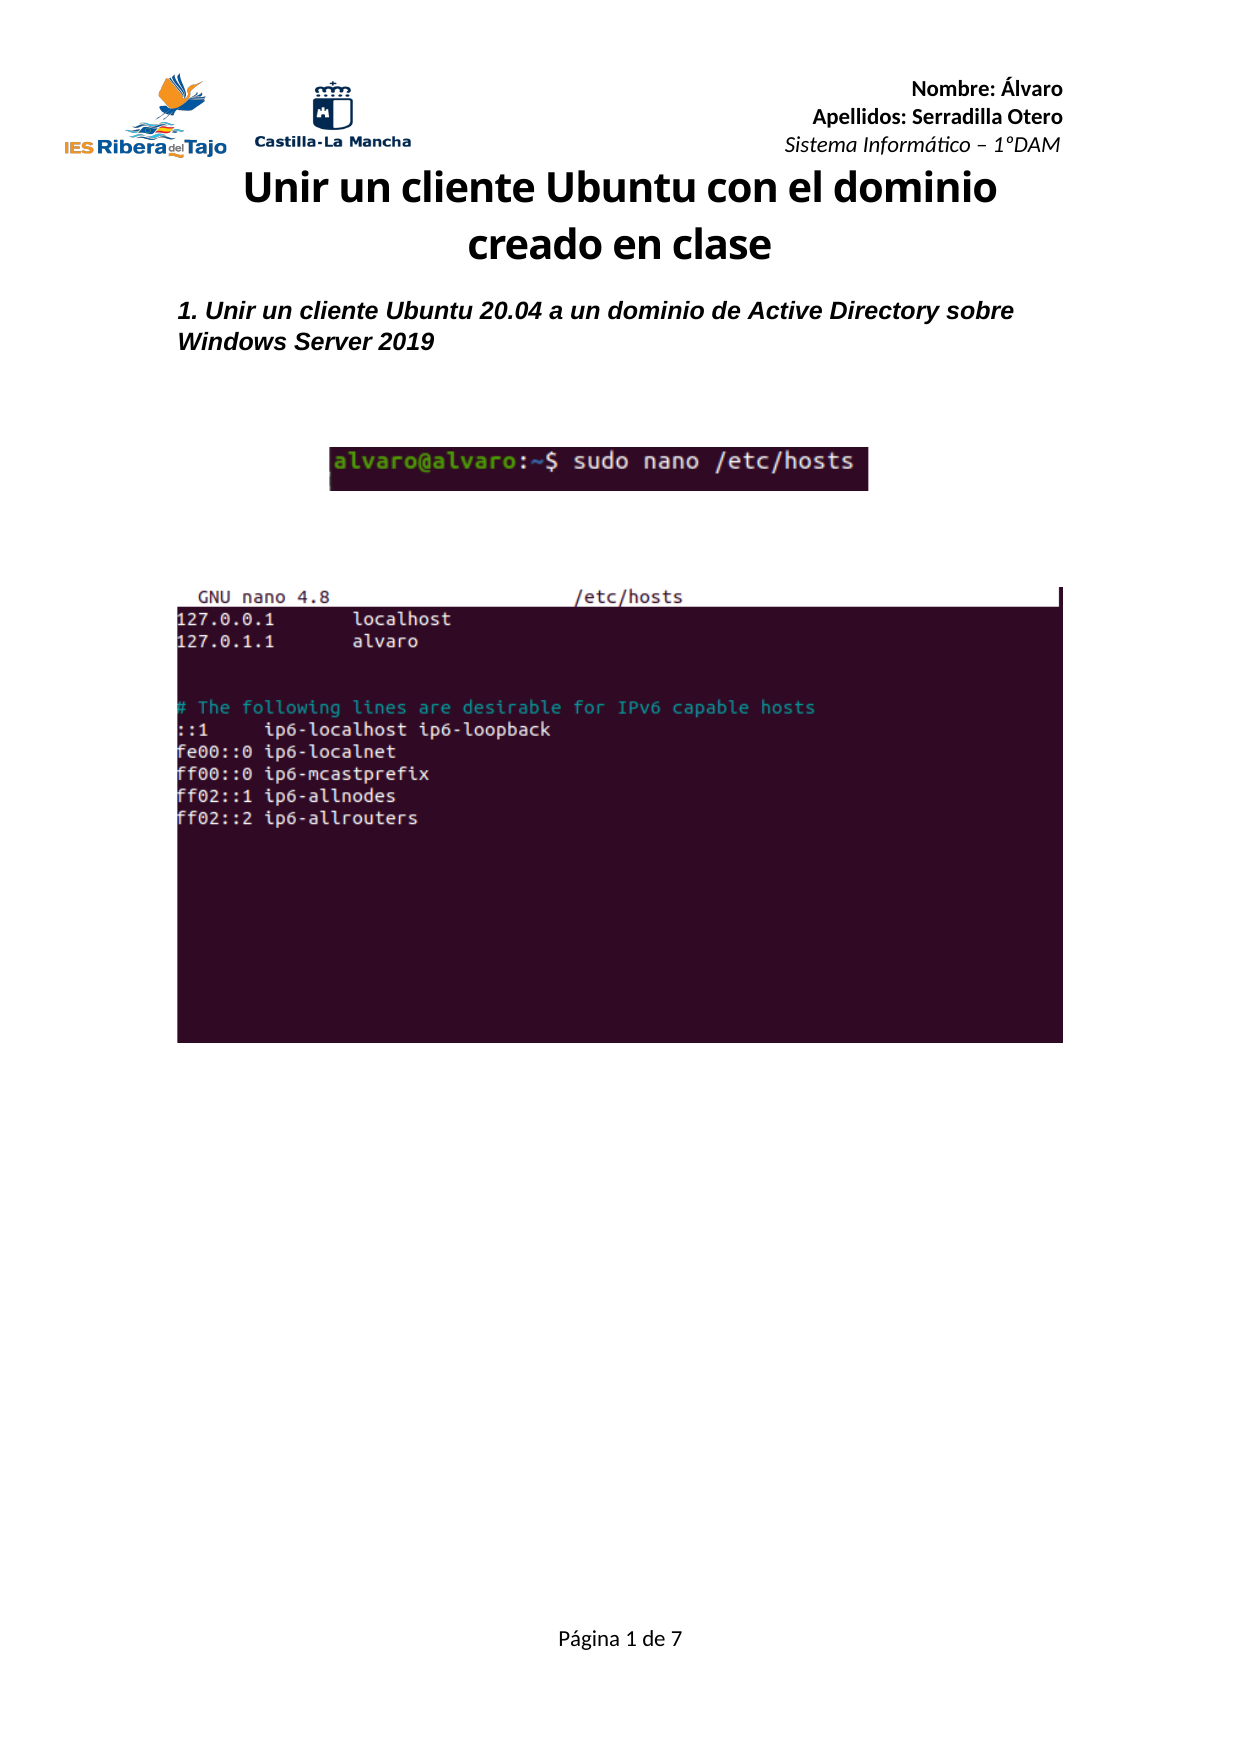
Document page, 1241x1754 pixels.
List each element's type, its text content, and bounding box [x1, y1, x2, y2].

picture [233, 73, 432, 158]
title Unir un cliente Ubuntu con el dominio creado en clase [177, 158, 1063, 271]
picture [329, 447, 869, 491]
subtitle 1. Unir un cliente Ubuntu 20.04 a un dominio de Active Directory sobre Windows Server 2019 [177, 296, 1063, 356]
picture [177, 587, 1063, 1043]
picture [65, 73, 227, 158]
